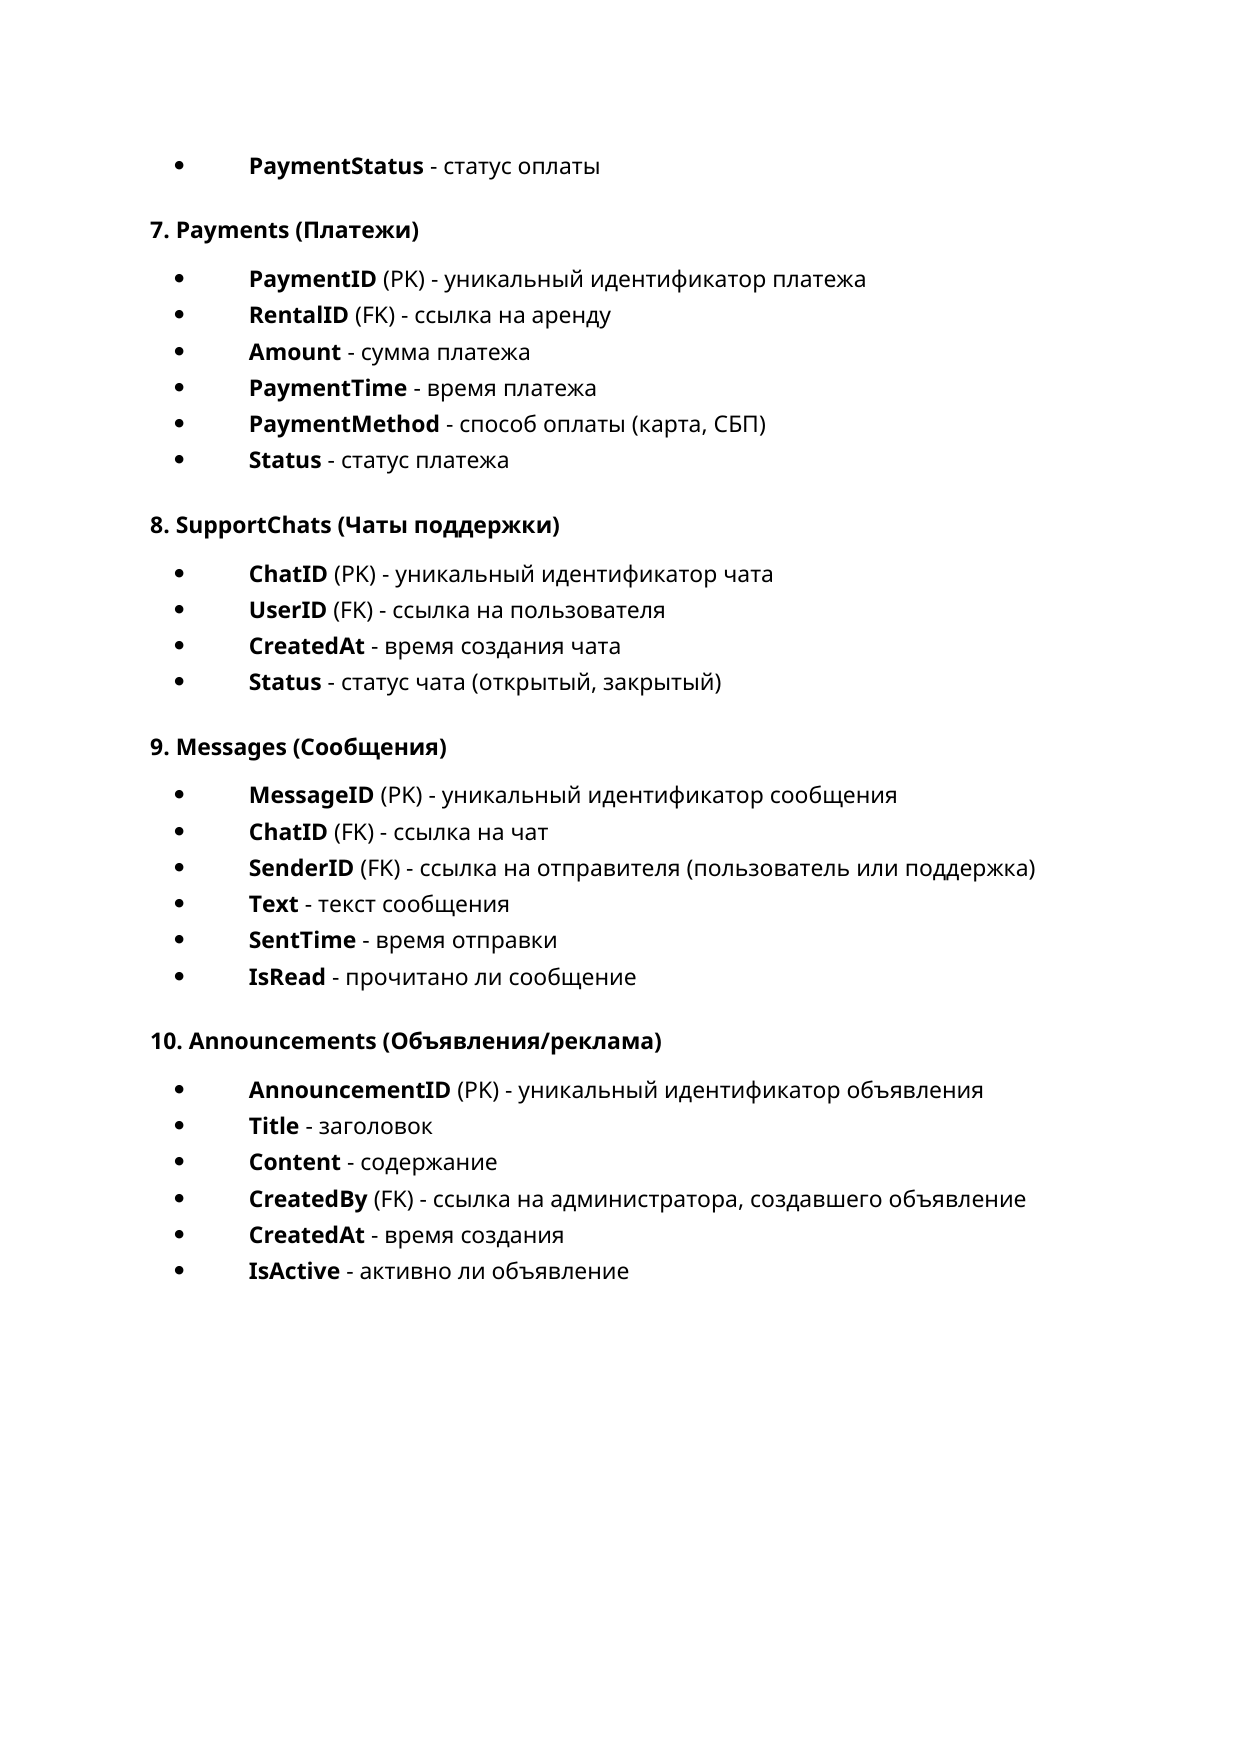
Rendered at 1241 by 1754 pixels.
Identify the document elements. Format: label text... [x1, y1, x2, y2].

subtitle 7. Payments (Платежи) [150, 214, 1090, 246]
list SenderID (FK) - ссылка на отправителя (пользователь или поддержка) [175, 852, 1090, 883]
list Text - текст сообщения [175, 888, 1090, 919]
list PaymentStatus - статус оплаты [175, 150, 1090, 181]
list Status - статус чата (открытый, закрытый) [175, 666, 1090, 697]
list Status - статус платежа [175, 444, 1090, 476]
list ChatID (FK) - ссылка на чат [175, 816, 1090, 847]
list Amount - сумма платежа [175, 336, 1090, 367]
list ChatID (PK) - уникальный идентификатор чата [175, 557, 1090, 589]
subtitle 10. Announcements (Объявления/реклама) [150, 1025, 1090, 1056]
list Title - заголовок [175, 1110, 1090, 1141]
list UserID (FK) - ссылка на пользователя [175, 594, 1090, 625]
list Content - содержание [175, 1146, 1090, 1177]
list PaymentTime - время платежа [175, 372, 1090, 403]
list IsRead - прочитано ли сообщение [175, 961, 1090, 992]
list AnnouncementID (PK) - уникальный идентификатор объявления [175, 1074, 1090, 1105]
list CreatedAt - время создания [175, 1219, 1090, 1250]
list SentTime - время отправки [175, 924, 1090, 956]
list RentalID (FK) - ссылка на аренду [175, 299, 1090, 331]
list IsActive - активно ли объявление [175, 1255, 1090, 1286]
list CreatedBy (FK) - ссылка на администратора, создавшего объявление [175, 1182, 1090, 1214]
subtitle 9. Messages (Сообщения) [150, 731, 1090, 762]
list PaymentID (PK) - уникальный идентификатор платежа [175, 263, 1090, 294]
subtitle 8. SupportChats (Чаты поддержки) [150, 509, 1090, 540]
list CreatedAt - время создания чата [175, 630, 1090, 661]
list PaymentMethod - способ оплаты (карта, СБП) [175, 408, 1090, 439]
list MessageID (PK) - уникальный идентификатор сообщения [175, 779, 1090, 811]
